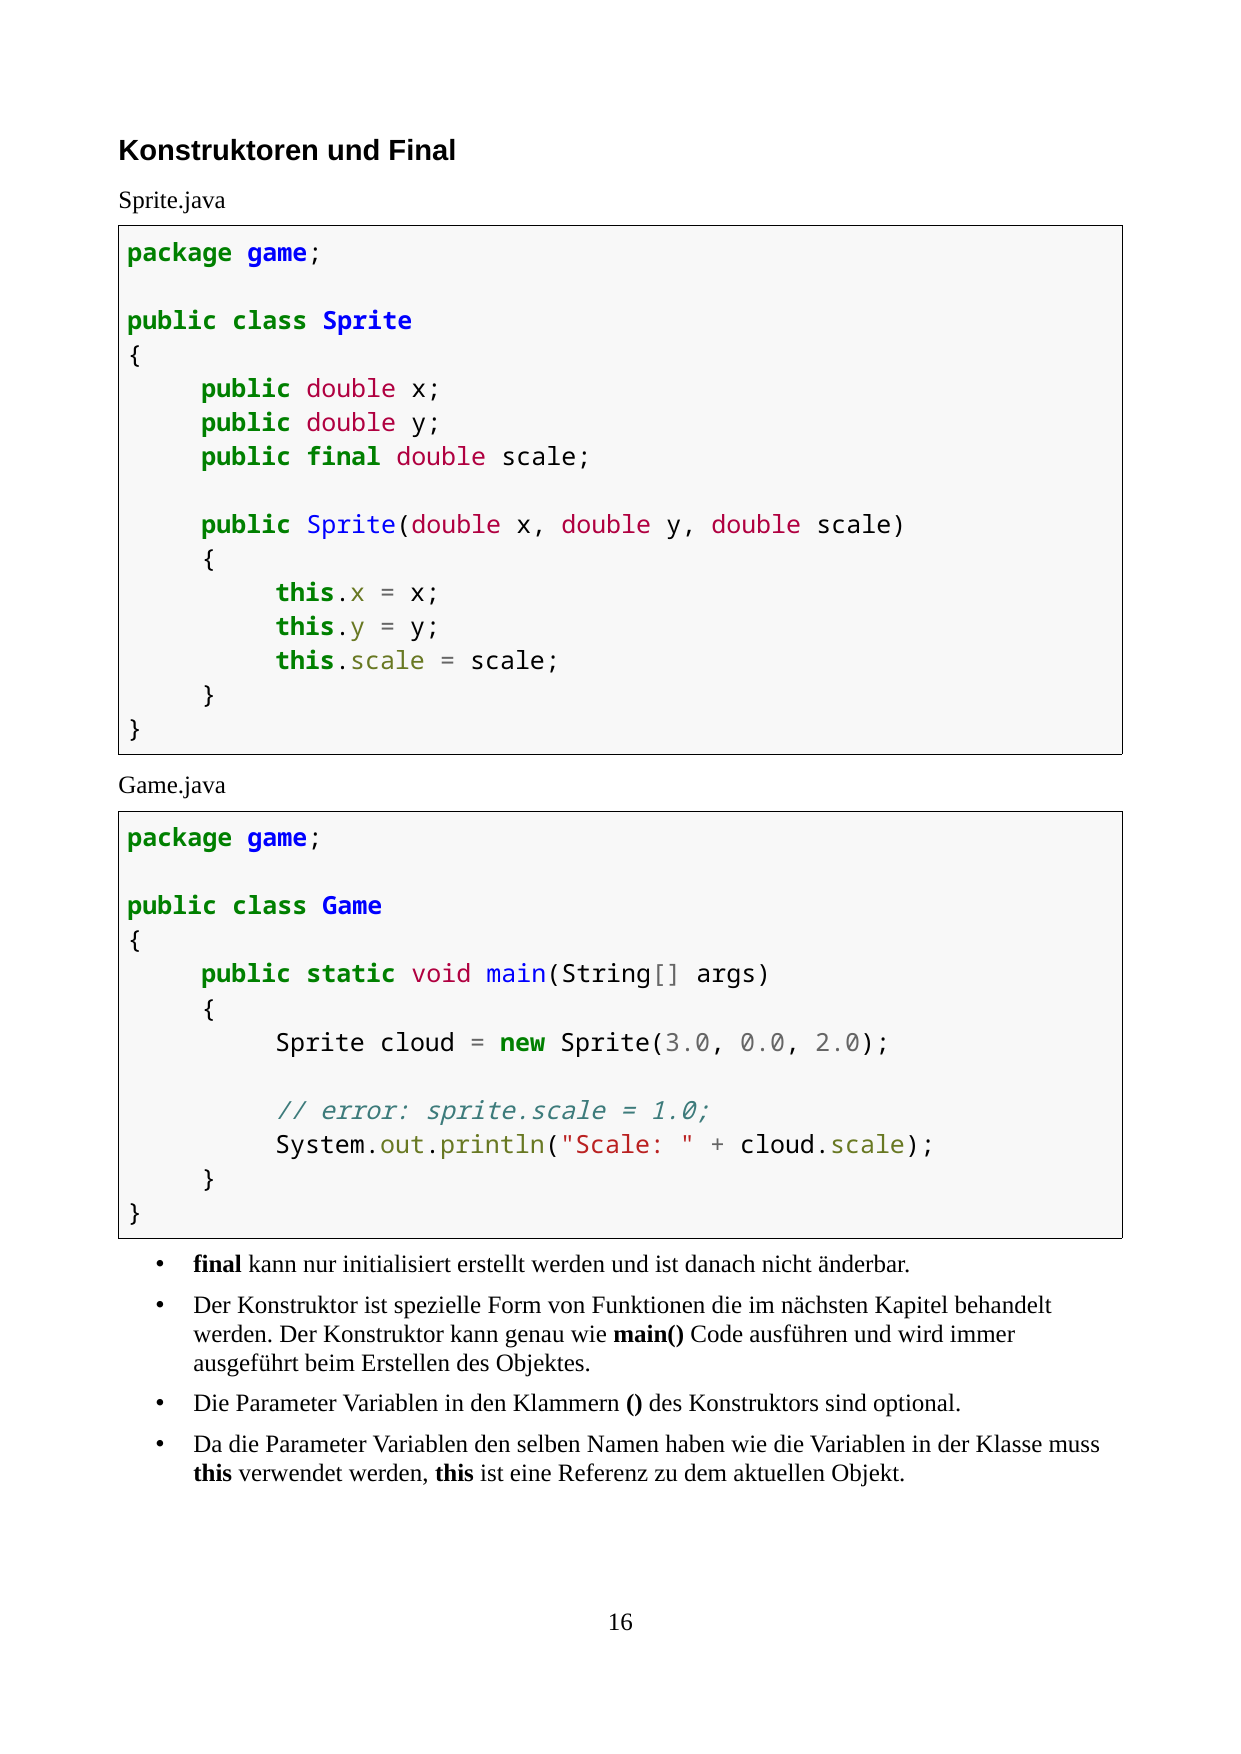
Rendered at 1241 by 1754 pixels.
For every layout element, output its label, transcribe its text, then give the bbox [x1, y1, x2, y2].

text package game; [127, 820, 1113, 854]
text } [127, 1161, 1113, 1194]
text public Sprite(double x, double y, double scale) [127, 507, 1113, 541]
text Game.java [118, 755, 1122, 799]
text this.y = y; [127, 609, 1113, 643]
text } [127, 711, 1113, 745]
text { [127, 990, 1113, 1024]
text public double y; [127, 404, 1113, 439]
text { [127, 336, 1113, 371]
text package game; [127, 234, 1113, 268]
text Sprite cloud = new Sprite(3.0, 0.0, 2.0); [127, 1024, 1113, 1058]
text } [127, 677, 1113, 711]
text public class Sprite [127, 302, 1113, 336]
list Die Parameter Variablen in den Klammern () des Konstruktors sind optional. [156, 1388, 1122, 1417]
list Der Konstruktor ist spezielle Form von Funktionen die im nächsten Kapitel behandelt werden. Der Konstruktor kann genau wie main() Code ausführen und wird immer ausgeführt beim Erstellen des Objektes. [156, 1290, 1122, 1376]
text public double x; [127, 371, 1113, 404]
subtitle Konstruktoren und Final [94, 133, 1122, 166]
text // error: sprite.scale = 1.0; [127, 1092, 1113, 1126]
list Da die Parameter Variablen den selben Namen haben wie die Variablen in der Klasse muss this verwendet werden, this ist eine Referenz zu dem aktuellen Objekt. [156, 1429, 1122, 1486]
text { [127, 541, 1113, 575]
list final kann nur initialisiert erstellt werden und ist danach nicht änderbar. [156, 1239, 1122, 1278]
text this.scale = scale; [127, 643, 1113, 677]
text public static void main(String[] args) [127, 956, 1113, 990]
text public final double scale; [127, 439, 1113, 473]
text public class Game [127, 888, 1113, 922]
text Sprite.java [118, 185, 1122, 213]
text System.out.println("Scale: " + cloud.scale); [127, 1126, 1113, 1161]
text this.x = x; [127, 575, 1113, 609]
text { [127, 922, 1113, 956]
text } [127, 1194, 1113, 1229]
